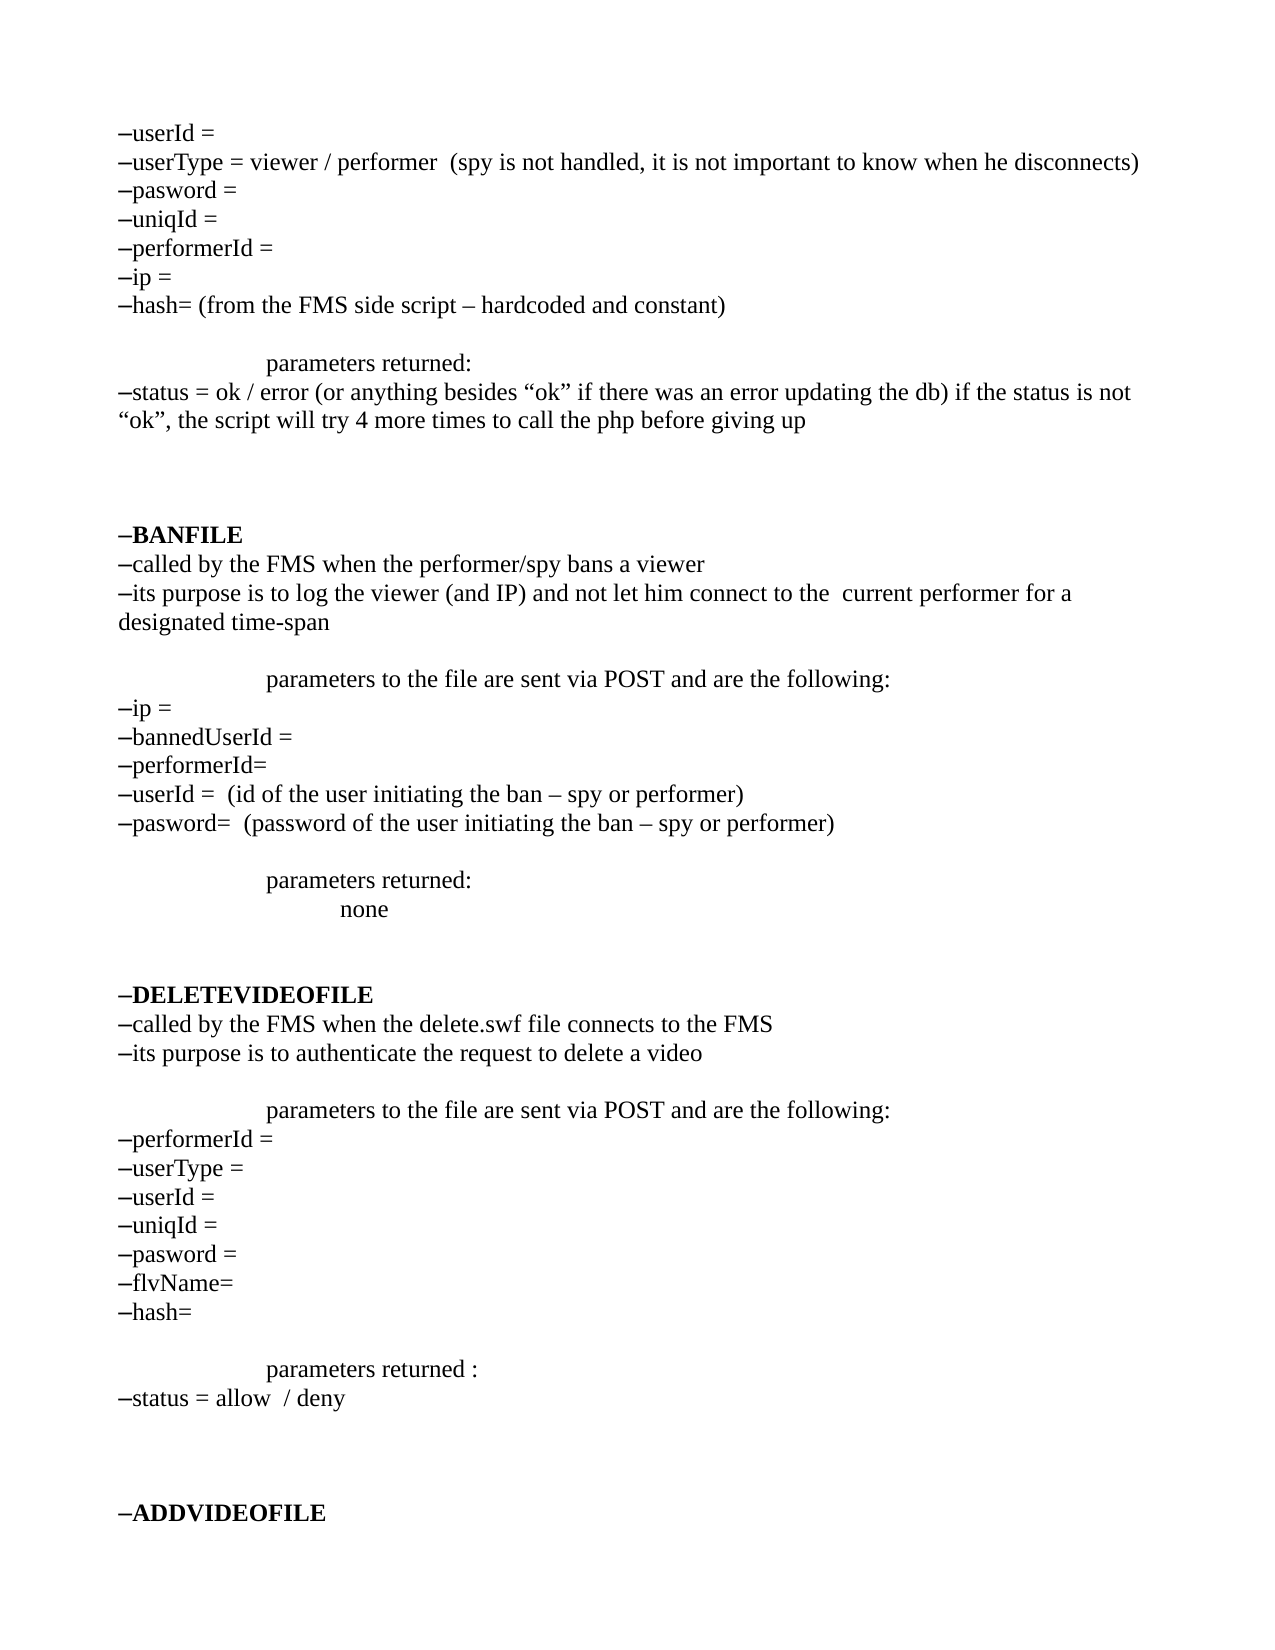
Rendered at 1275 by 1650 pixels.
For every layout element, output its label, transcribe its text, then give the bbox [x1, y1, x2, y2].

list userType = viewer / performer (spy is not handled, it is not important to know when he disconnects) [118, 147, 1157, 176]
list its purpose is to log the viewer (and IP) and not let him connect to the current performer for a designated time-span [118, 578, 1157, 636]
list ADDVIDEOFILE [118, 1498, 1157, 1527]
list userType = [118, 1153, 1157, 1182]
list hash= [118, 1297, 1157, 1326]
text parameters returned : [118, 1354, 1157, 1383]
list status = allow / deny [118, 1383, 1157, 1412]
list bannedUserId = [118, 722, 1157, 751]
list pasword= (password of the user initiating the ban – spy or performer) [118, 808, 1157, 837]
list userId = (id of the user initiating the ban – spy or performer) [118, 779, 1157, 808]
text none [118, 894, 1157, 923]
list userId = [118, 118, 1157, 147]
text parameters returned: [118, 866, 1157, 894]
list status = ok / error (or anything besides “ok” if there was an error updating the db) if the status is not “ok”, the script will try 4 more times to call the php before giving up [118, 377, 1157, 434]
list DELETEVIDEOFILE [118, 981, 1157, 1009]
text parameters returned: [118, 348, 1157, 377]
list performerId= [118, 751, 1157, 779]
list called by the FMS when the performer/spy bans a viewer [118, 549, 1157, 578]
list uniqId = [118, 204, 1157, 233]
list pasword = [118, 1239, 1157, 1268]
list hash= (from the FMS side script – hardcoded and constant) [118, 291, 1157, 319]
list uniqId = [118, 1211, 1157, 1239]
list pasword = [118, 176, 1157, 204]
list performerId = [118, 233, 1157, 262]
list BANFILE [118, 521, 1157, 549]
list called by the FMS when the delete.swf file connects to the FMS [118, 1009, 1157, 1038]
list its purpose is to authenticate the request to delete a video [118, 1038, 1157, 1067]
list userId = [118, 1182, 1157, 1211]
list performerId = [118, 1124, 1157, 1153]
text parameters to the file are sent via POST and are the following: [118, 664, 1157, 693]
list ip = [118, 693, 1157, 722]
list ip = [118, 262, 1157, 291]
list flvName= [118, 1268, 1157, 1297]
text parameters to the file are sent via POST and are the following: [118, 1096, 1157, 1124]
